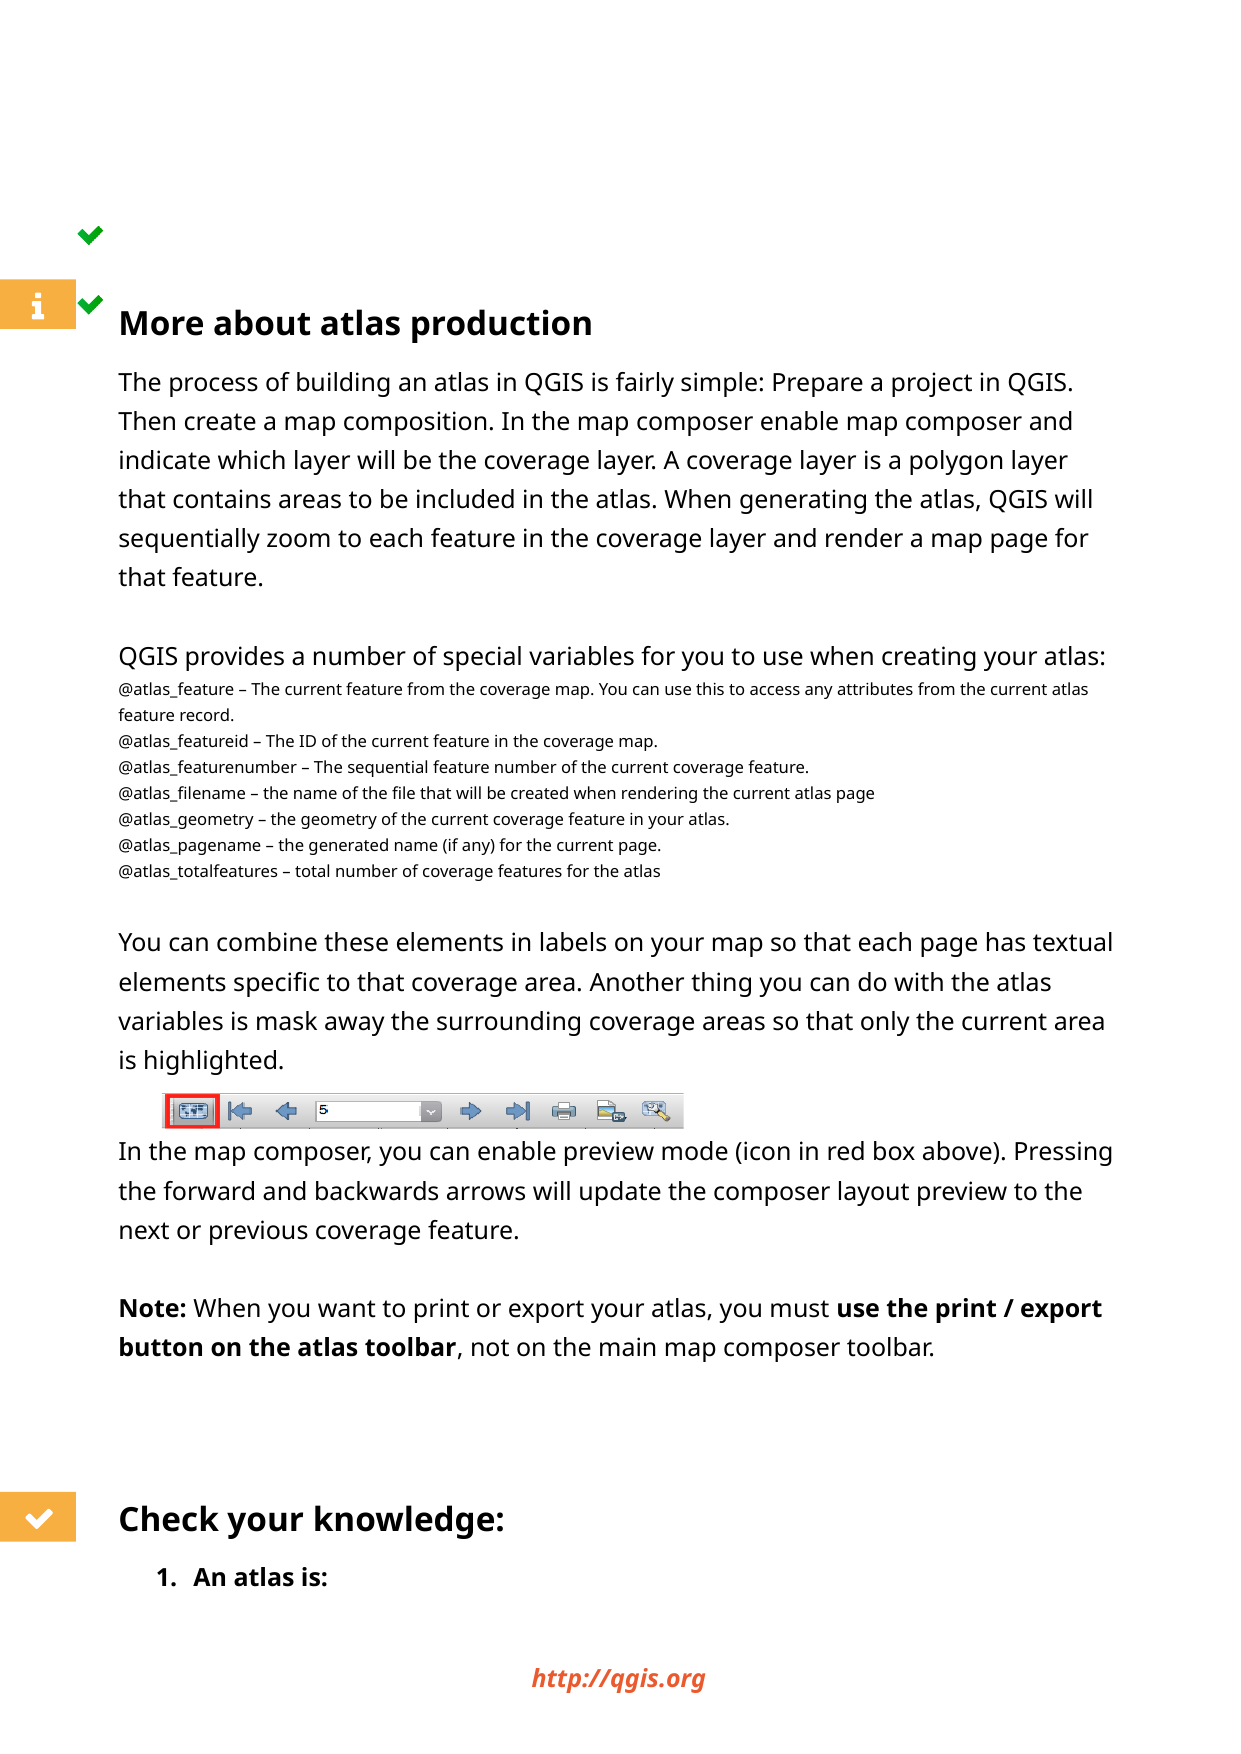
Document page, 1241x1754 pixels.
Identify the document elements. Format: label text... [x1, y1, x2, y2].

text Note: When you want to print or export your atlas, you must use the print / export button on the atlas toolbar, not on the main map composer toolbar. [118, 1291, 1122, 1364]
text @atlas_featurenumber – The sequential feature number of the current coverage feature. [118, 756, 1122, 778]
text @atlas_filename – the name of the file that will be created when rendering the current atlas page [118, 782, 1122, 804]
picture [161, 1093, 684, 1129]
text @atlas_totalfeatures – total number of coverage features for the atlas [118, 860, 1122, 882]
subtitle Check your knowledge: [118, 1496, 1122, 1541]
text You can combine these elements in labels on your map so that each page has textual elements specific to that coverage area. Another thing you can do with the atlas variables is mask away the surrounding coverage areas so that only the current area is highlighted. [118, 925, 1122, 1077]
text QGIS provides a number of special variables for you to use when creating your atlas: [118, 638, 1122, 672]
text @atlas_pagename – the generated name (if any) for the current page. [118, 834, 1122, 856]
subtitle More about atlas production [118, 300, 1122, 346]
text @atlas_feature – The current feature from the coverage map. You can use this to access any attributes from the current atlas feature record. [118, 677, 1122, 726]
text @atlas_geometry – the geometry of the current coverage feature in your atlas. [118, 808, 1122, 830]
list An atlas is: [156, 1559, 1122, 1594]
text @atlas_featureid – The ID of the current feature in the coverage map. [118, 729, 1122, 752]
text In the map composer, you can enable preview mode (icon in red box above). Pressing the forward and backwards arrows will update the composer layout preview to the next or previous coverage feature. [118, 1082, 1122, 1246]
text The process of building an atlas in QGIS is fairly simple: Prepare a project in QGIS. Then create a map composition. In the map composer enable map composer and indicate which layer will be the coverage layer. A coverage layer is a polygon layer that contains areas to be included in the atlas. When generating the atlas, QGIS will sequentially zoom to each feature in the coverage layer and render a map page for that feature. [118, 364, 1122, 594]
